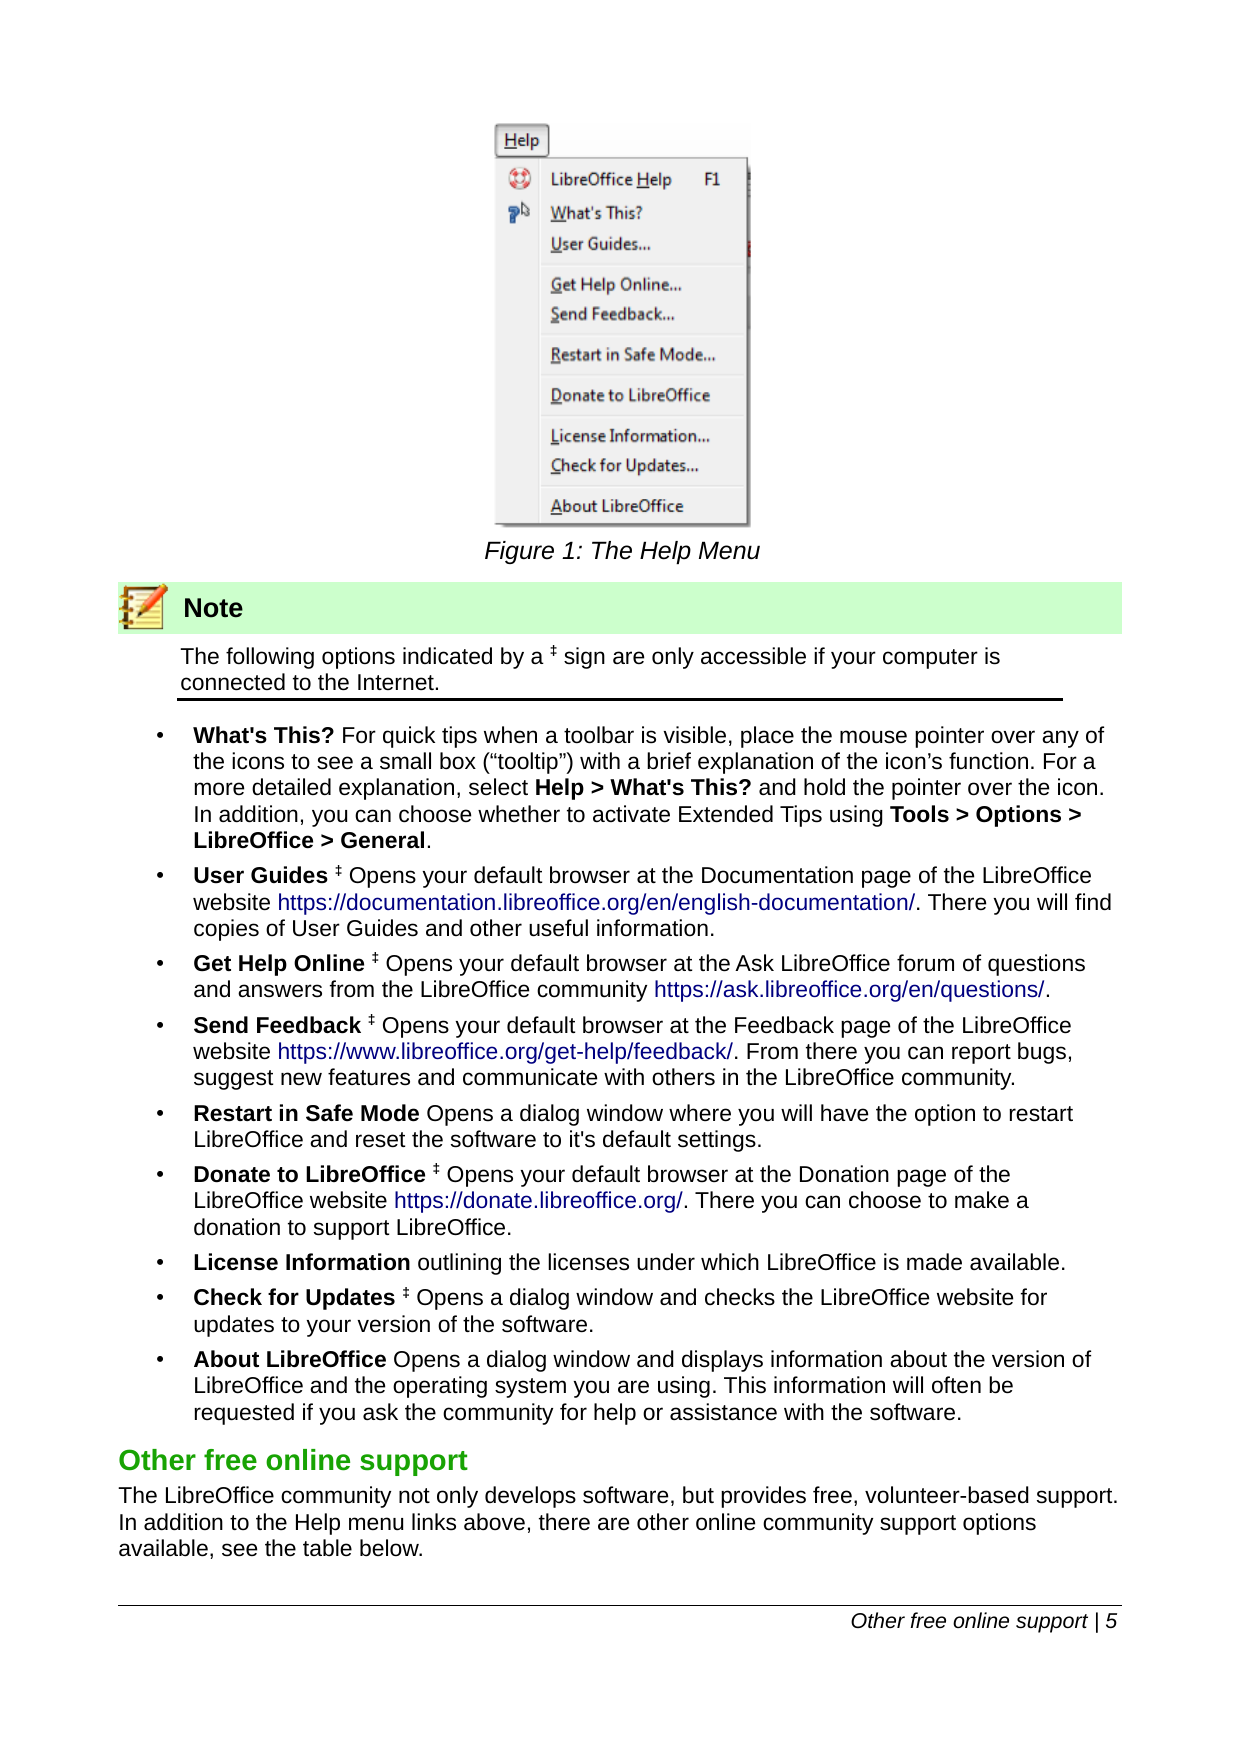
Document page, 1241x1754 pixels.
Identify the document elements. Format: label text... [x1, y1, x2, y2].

list Get Help Online ‡ Opens your default browser at the Ask LibreOffice forum of questions and answers from the LibreOffice community https://ask.libreoffice.org/en/questions/. [156, 950, 1122, 1003]
subtitle Note [118, 582, 1122, 634]
list Donate to LibreOffice ‡ Opens your default browser at the Donation page of the LibreOffice website https://donate.libreoffice.org/. There you can choose to make a donation to support LibreOffice. [156, 1161, 1122, 1240]
text Figure 1: The Help Menu [474, 118, 773, 564]
text The LibreOffice community not only develops software, but provides free, volunteer-based support. In addition to the Help menu links above, there are other online community support options available, see the table below. [118, 1482, 1122, 1561]
list Restart in Safe Mode Opens a dialog window where you will have the option to restart LibreOffice and reset the software to it's default settings. [156, 1099, 1122, 1152]
picture [489, 118, 758, 536]
picture [119, 582, 170, 633]
list What's This? For quick tips when a toolbar is visible, place the mouse pointer over any of the icons to see a small box (“tooltip”) with a brief explanation of the icon’s function. For a more detailed explanation, select Help > What's This? and hold the pointer over the icon. In addition, you can choose whether to activate Extended Tips using Tools > Options > LibreOffice > General. [156, 722, 1122, 853]
list About LibreOffice Opens a dialog window and displays information about the version of LibreOffice and the operating system you are using. This information will often be requested if you ask the community for help or assistance with the software. [156, 1346, 1122, 1425]
list License Information outlining the licenses under which LibreOffice is made available. [156, 1249, 1122, 1275]
subtitle Other free online support [118, 1443, 1122, 1476]
text The following options indicated by a ‡ sign are only accessible if your computer is connected to the Internet. [177, 640, 1063, 698]
list Send Feedback ‡ Opens your default browser at the Feedback page of the LibreOffice website https://www.libreoffice.org/get-help/feedback/. From there you can report bugs, suggest new features and communicate with others in the LibreOffice community. [156, 1012, 1122, 1091]
list Check for Updates ‡ Opens a dialog window and checks the LibreOffice website for updates to your version of the software. [156, 1284, 1122, 1337]
list User Guides ‡ Opens your default browser at the Documentation page of the LibreOffice website https://documentation.libreoffice.org/en/english-documentation/. There you will find copies of User Guides and other useful information. [156, 862, 1122, 941]
